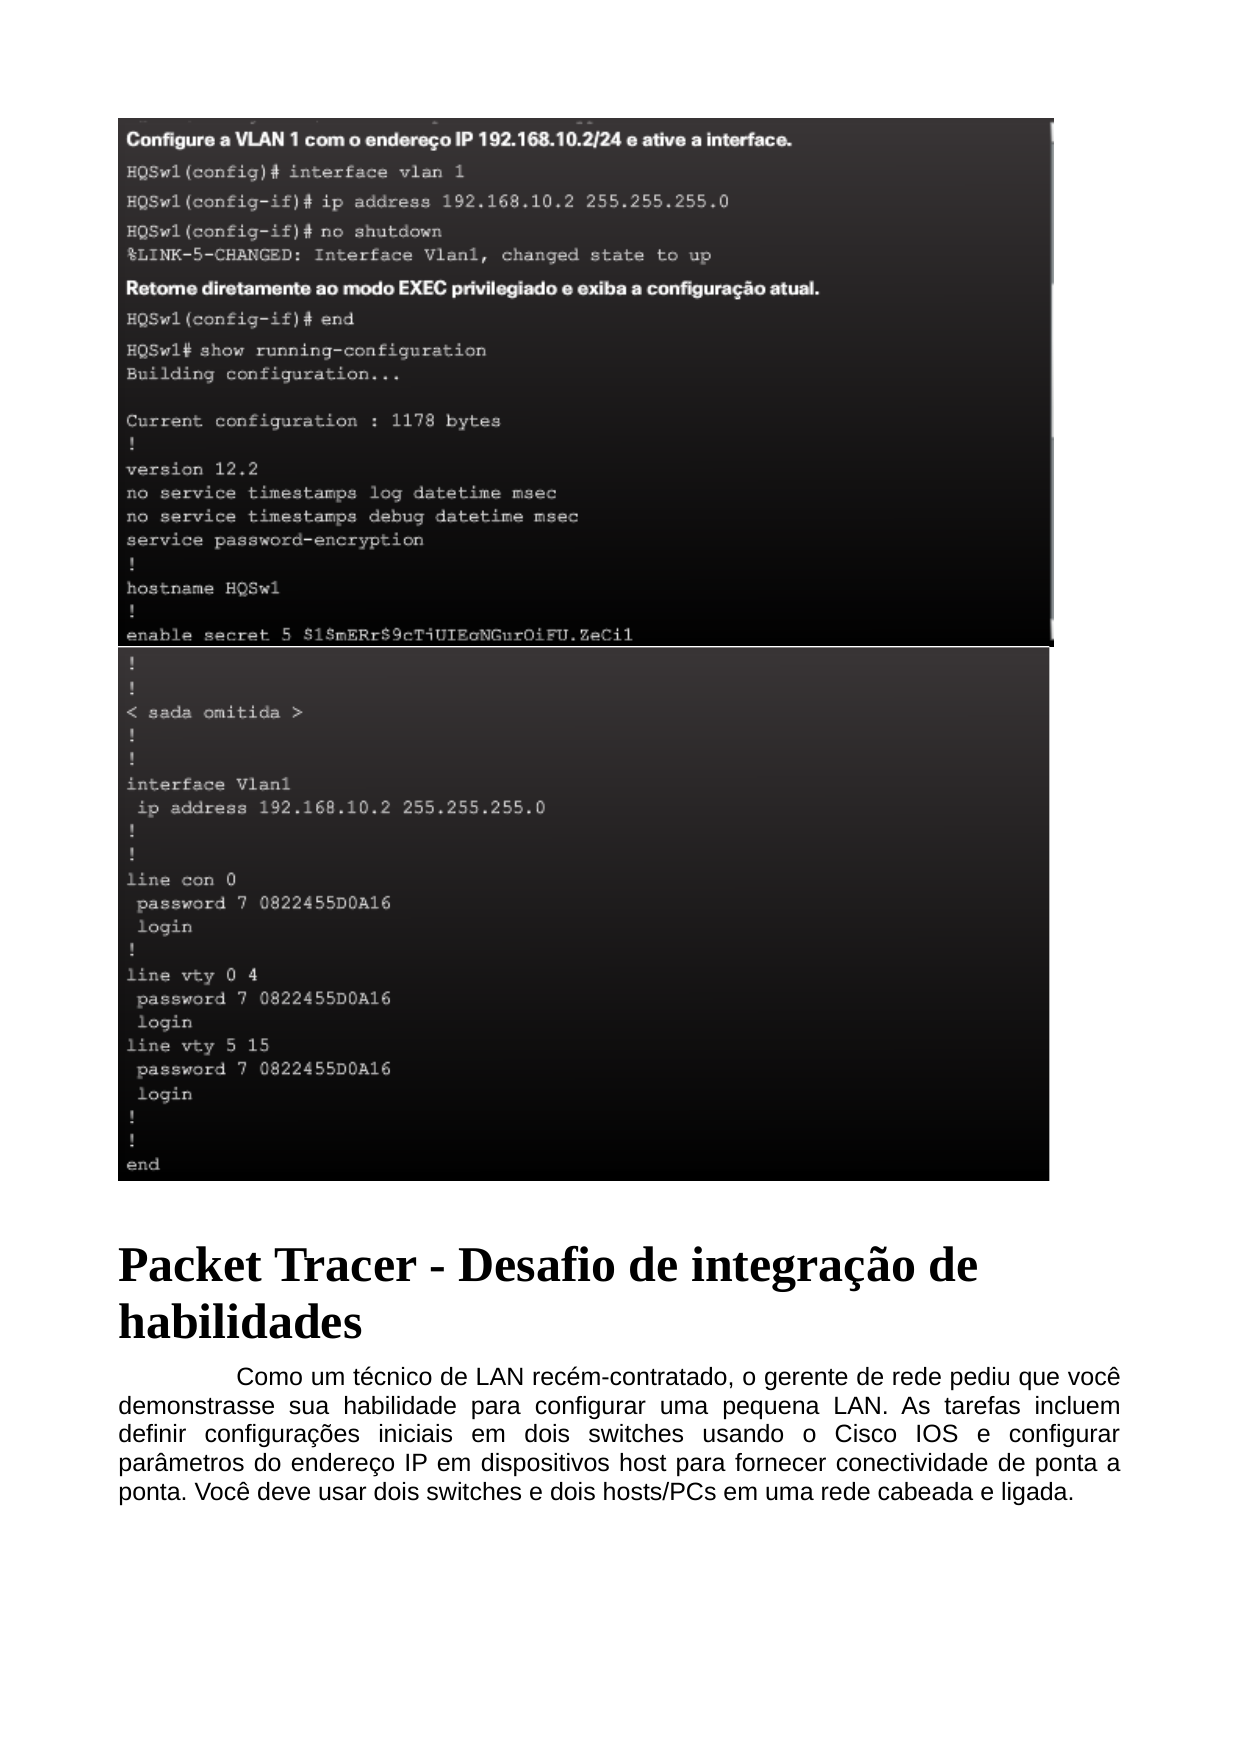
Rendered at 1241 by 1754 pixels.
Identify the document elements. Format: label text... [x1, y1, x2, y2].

picture [118, 118, 1054, 1181]
text Como um técnico de LAN recém-contratado, o gerente de rede pediu que você demonstrasse sua habilidade para configurar uma pequena LAN. As tarefas incluem definir configurações iniciais em dois switches usando o Cisco IOS e configurar parâmetros do endereço IP em dispositivos host para fornecer conectividade de ponta a ponta. Você deve usar dois switches e dois hosts/PCs em uma rede cabeada e ligada. [118, 1362, 1122, 1506]
subtitle Packet Tracer - Desafio de integração de habilidades [118, 1234, 1122, 1349]
